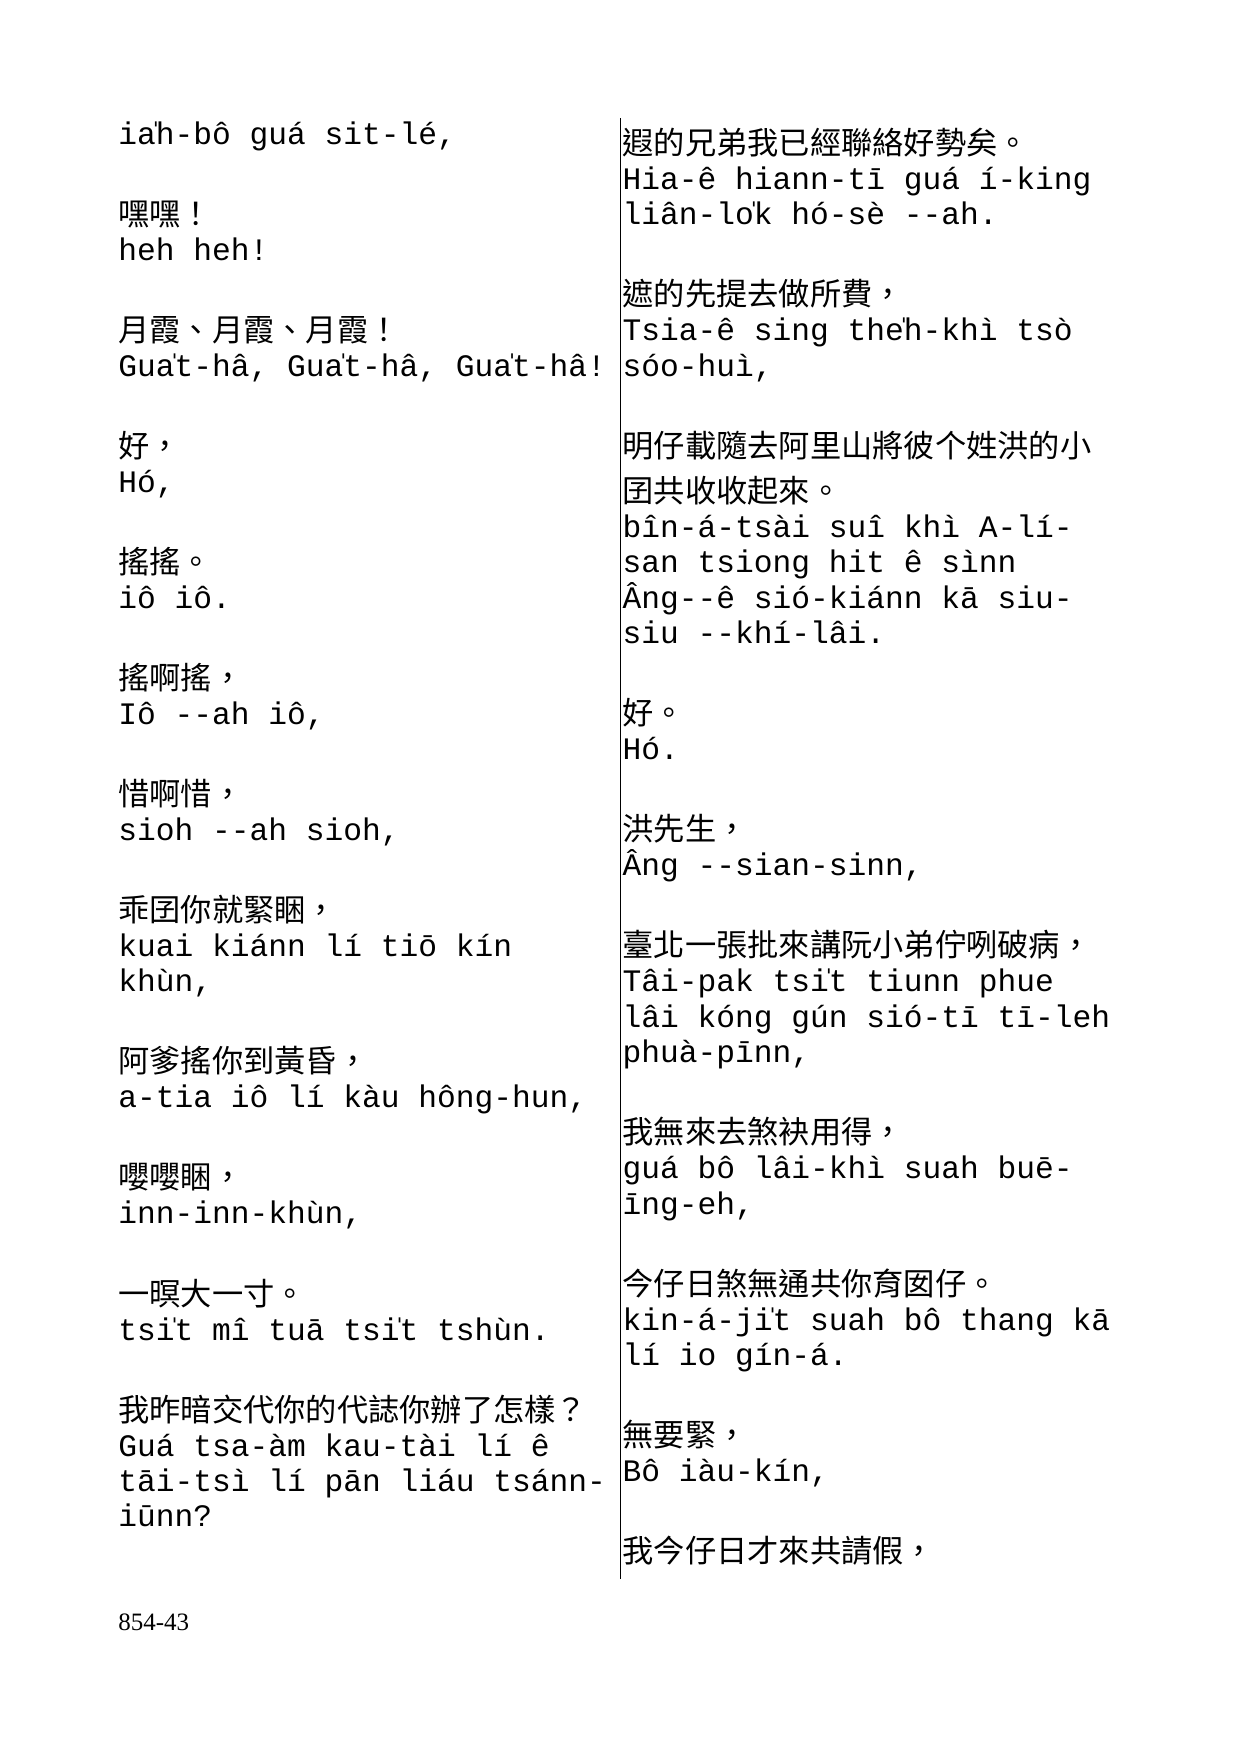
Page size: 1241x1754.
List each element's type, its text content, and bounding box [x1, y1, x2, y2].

text Gua̍t-hâ, Gua̍t-hâ, Gua̍t-hâ! [118, 350, 618, 386]
text guá bô lâi-khì suah buē-īng-eh, [622, 1153, 1122, 1223]
text 好。 [622, 688, 1122, 734]
text inn-inn-khùn, [118, 1198, 618, 1233]
text Tâi-pak tsi̍t tiunn phue lâi kóng gún sió-tī tī-leh phuà-pīnn, [622, 966, 1122, 1072]
text Hó, [118, 466, 618, 502]
text a-tia iô lí kàu hông-hun, [118, 1082, 618, 1117]
text Âng --sian-sinn, [622, 850, 1122, 885]
text ia̍h-bô guá sit-lé, [118, 118, 618, 153]
text 乖囝你就緊睏， [118, 885, 618, 930]
text bîn-á-tsài suî khì A-lí-san tsiong hit ê sìnn Âng--ê sió-kiánn kā siu-siu --khí-lâi. [622, 511, 1122, 653]
text 嚶嚶睏， [118, 1153, 618, 1198]
text 我無來去煞袂用得， [622, 1107, 1122, 1153]
text 遮的先提去做所費， [622, 269, 1122, 315]
text Bô iàu-kín, [622, 1456, 1122, 1491]
text Iô --ah iô, [118, 698, 618, 734]
text 惜啊惜， [118, 769, 618, 814]
text 月霞、月霞、月霞！ [118, 305, 618, 350]
text 好， [118, 421, 618, 466]
text kin-á-ji̍t suah bô thang kā lí io gín-á. [622, 1304, 1122, 1375]
text 遐的兄弟我已經聯絡好勢矣。 [622, 118, 1122, 163]
text kuai kiánn lí tiō kín khùn, [118, 930, 618, 1001]
text 今仔日煞無通共你育囡仔。 [622, 1259, 1122, 1304]
text 我今仔日才來共請假， [622, 1526, 1122, 1572]
text Guá tsa-àm kau-tài lí ê tāi-tsì lí pān liáu tsánn-iūnn? [118, 1430, 618, 1536]
text 明仔載隨去阿里山將彼个姓洪的小囝共收收起來。 [622, 421, 1122, 511]
text Hó. [622, 734, 1122, 769]
text 洪先生， [622, 804, 1122, 850]
text 無要緊， [622, 1410, 1122, 1456]
text 臺北一張批來講阮小弟佇咧破病， [622, 921, 1122, 966]
text 嘿嘿！ [118, 189, 618, 234]
text tsi̍t mî tuā tsi̍t tshùn. [118, 1314, 618, 1349]
text Tsia-ê sing the̍h-khì tsò sóo-huì, [622, 315, 1122, 386]
text 搖啊搖， [118, 653, 618, 698]
text iô iô. [118, 582, 618, 618]
text 我昨暗交代你的代誌你辦了怎樣？ [118, 1385, 618, 1430]
text 搖搖。 [118, 537, 618, 582]
text 阿爹搖你到黃昏， [118, 1037, 618, 1082]
text sioh --ah sioh, [118, 814, 618, 850]
text Hia-ê hiann-tī guá í-king liân-lo̍k hó-sè --ah. [622, 163, 1122, 234]
text 一暝大一寸。 [118, 1269, 618, 1314]
text heh heh! [118, 234, 618, 269]
